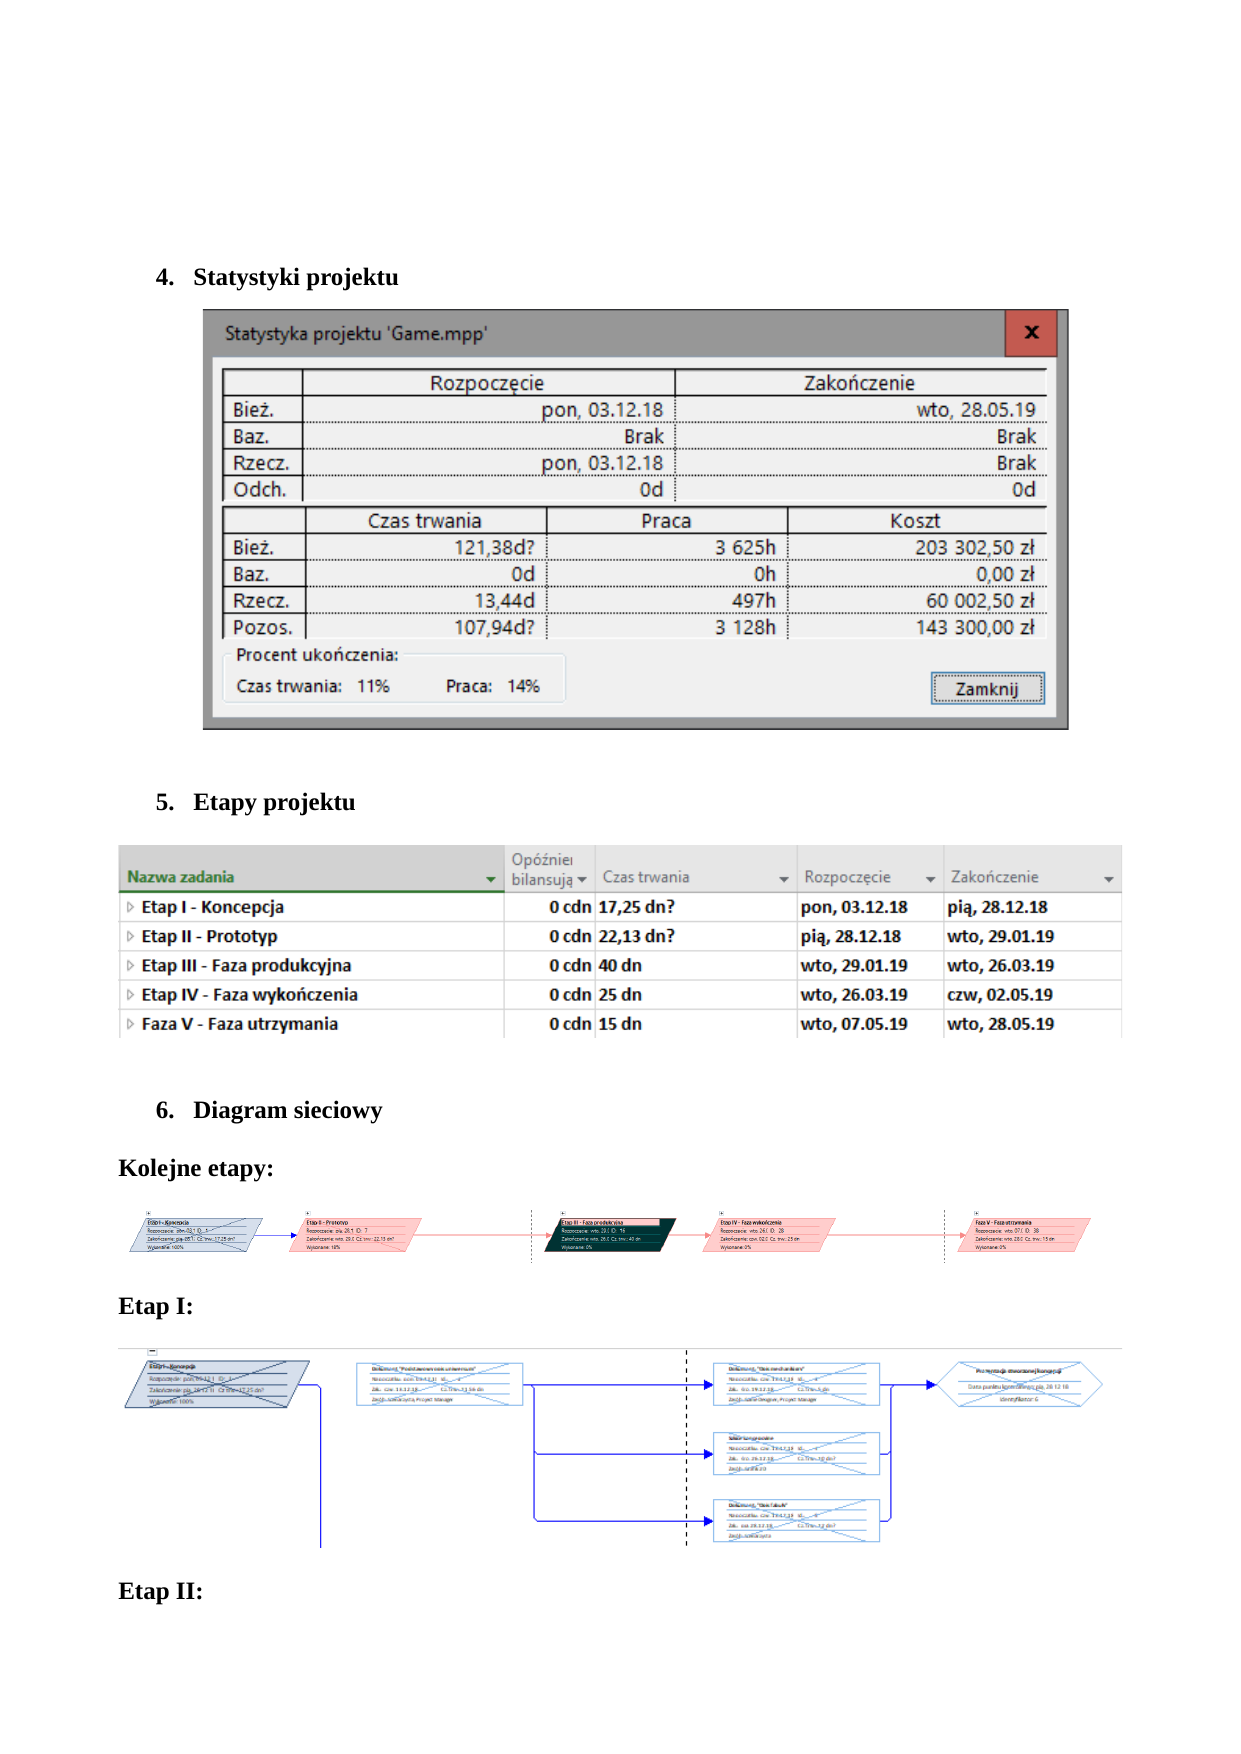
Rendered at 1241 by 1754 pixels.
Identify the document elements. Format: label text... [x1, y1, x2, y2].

list Etapy projektu [156, 787, 1122, 816]
list Diagram sieciowy [156, 1095, 1122, 1124]
text Etap II: [118, 1576, 1122, 1605]
picture [202, 309, 1069, 730]
text Kolejne etapy: [118, 1153, 1122, 1181]
list Statystyki projektu [156, 262, 1122, 291]
picture [118, 1210, 1123, 1263]
picture [118, 1348, 1123, 1548]
text Etap I: [118, 1291, 1122, 1320]
picture [118, 845, 1123, 1038]
